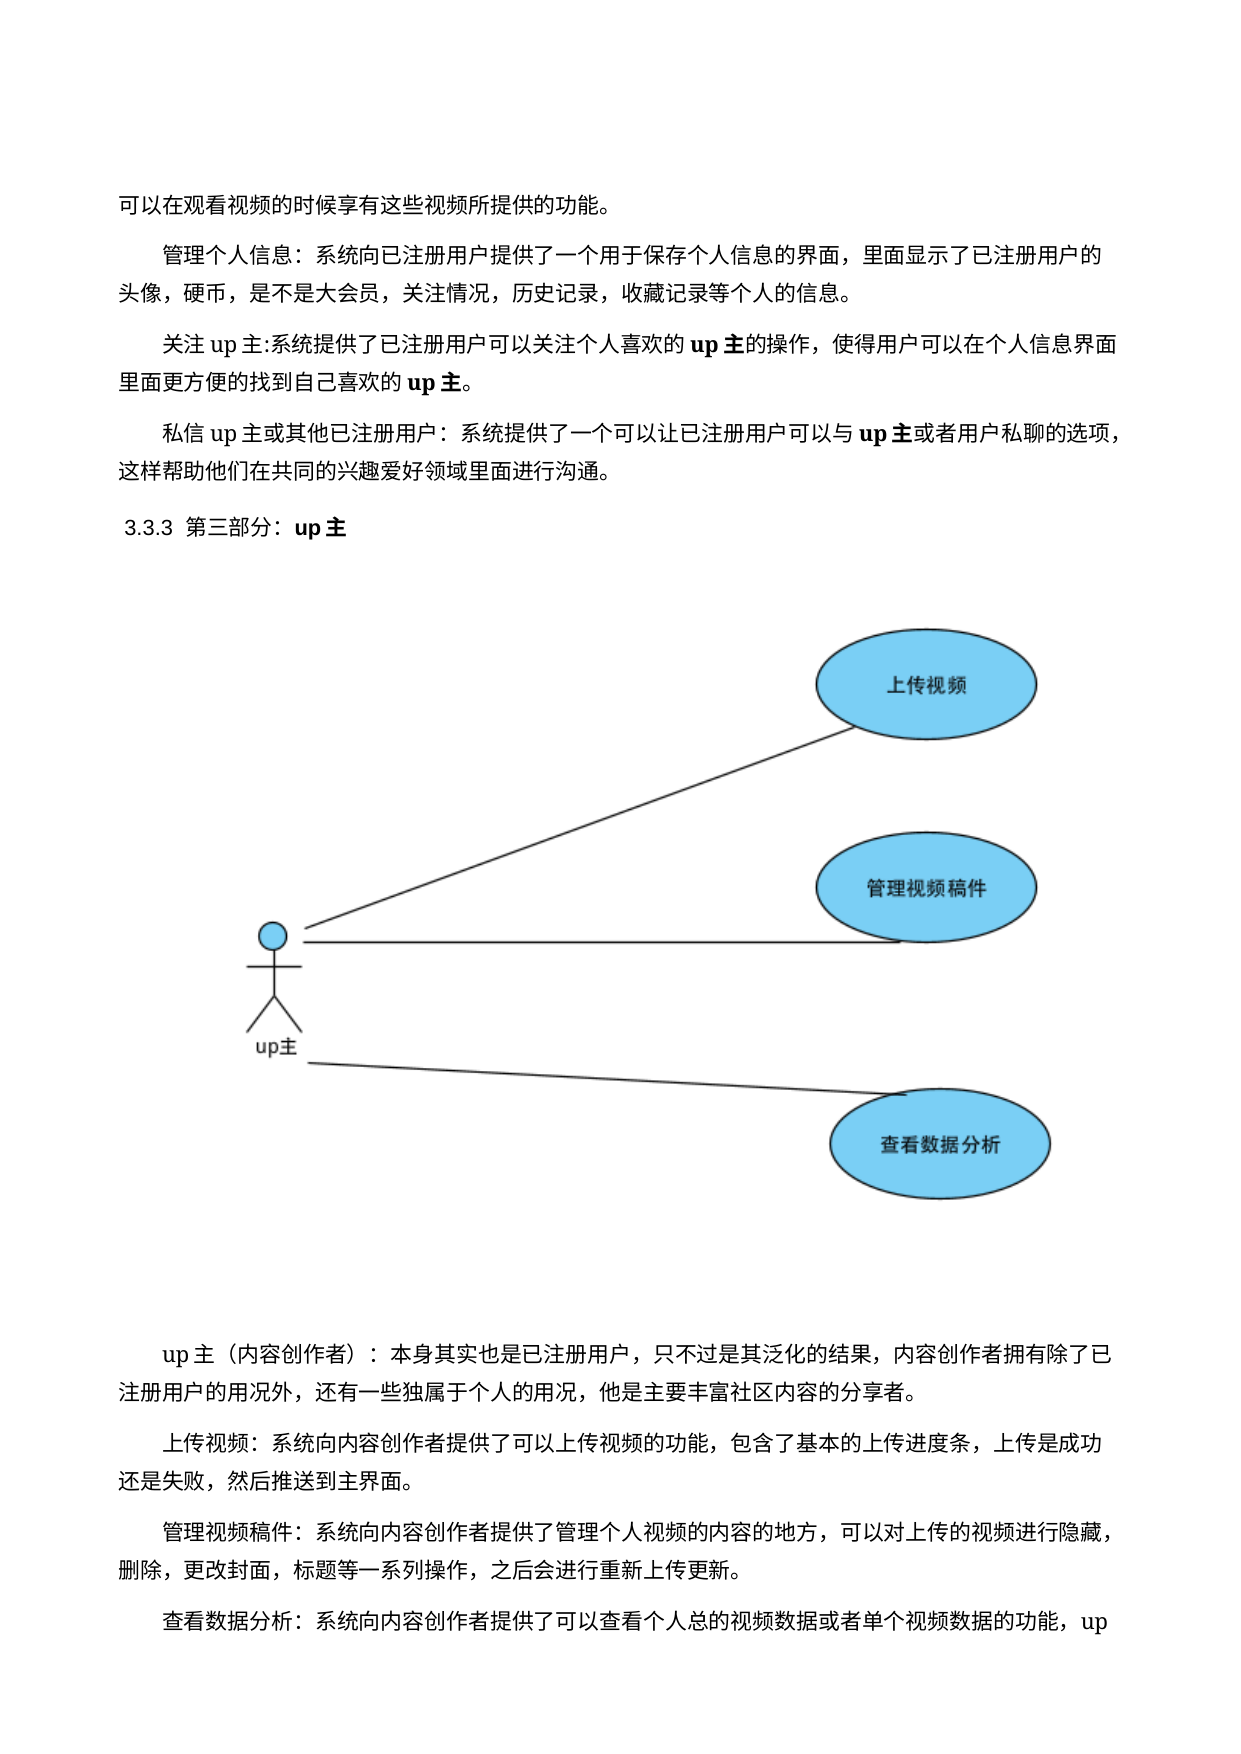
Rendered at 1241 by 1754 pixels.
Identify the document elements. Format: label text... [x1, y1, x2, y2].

picture [118, 548, 1123, 1270]
text 管理个人信息：系统向已注册用户提供了一个用于保存个人信息的界面，里面显示了已注册用户的头像，硬币，是不是大会员，关注情况，历史记录，收藏记录等个人的信息。 [118, 238, 1122, 308]
text 可以在观看视频的时候享有这些视频所提供的功能。 [118, 188, 1122, 219]
subtitle 第三部分：up主 [118, 510, 1122, 542]
text 上传视频：系统向内容创作者提供了可以上传视频的功能，包含了基本的上传进度条，上传是成功还是失败，然后推送到主界面。 [118, 1426, 1122, 1496]
text 查看数据分析：系统向内容创作者提供了可以查看个人总的视频数据或者单个视频数据的功能，up [118, 1604, 1122, 1635]
text up主（内容创作者）：本身其实也是已注册用户，只不过是其泛化的结果，内容创作者拥有除了已注册用户的用况外，还有一些独属于个人的用况，他是主要丰富社区内容的分享者。 [118, 1337, 1122, 1407]
text 私信up主或其他已注册用户：系统提供了一个可以让已注册用户可以与up主或者用户私聊的选项，这样帮助他们在共同的兴趣爱好领域里面进行沟通。 [118, 416, 1122, 486]
text 管理视频稿件：系统向内容创作者提供了管理个人视频的内容的地方，可以对上传的视频进行隐藏，删除，更改封面，标题等一系列操作，之后会进行重新上传更新。 [118, 1515, 1122, 1584]
text 关注up主:系统提供了已注册用户可以关注个人喜欢的up主的操作，使得用户可以在个人信息界面里面更方便的找到自己喜欢的up主。 [118, 327, 1122, 397]
